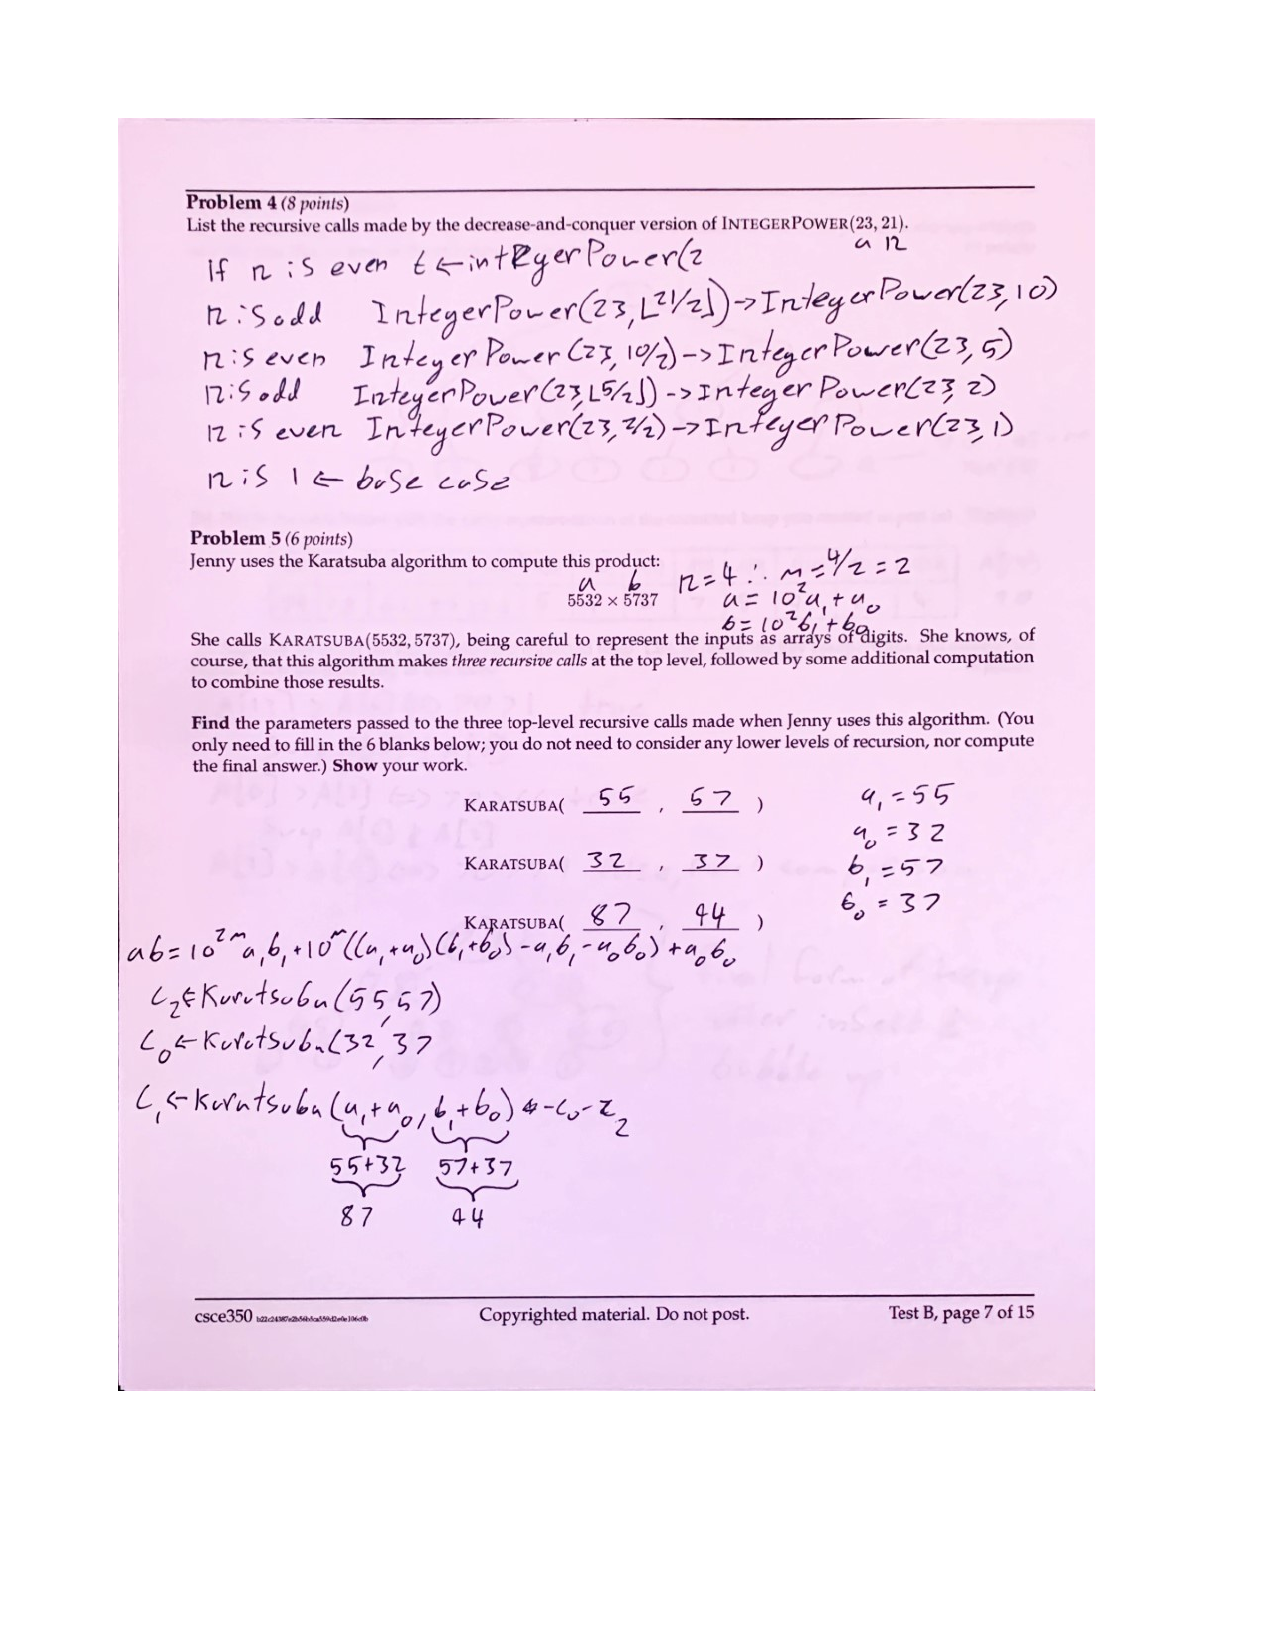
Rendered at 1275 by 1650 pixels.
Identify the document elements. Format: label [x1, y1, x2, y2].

picture [118, 118, 1096, 1391]
